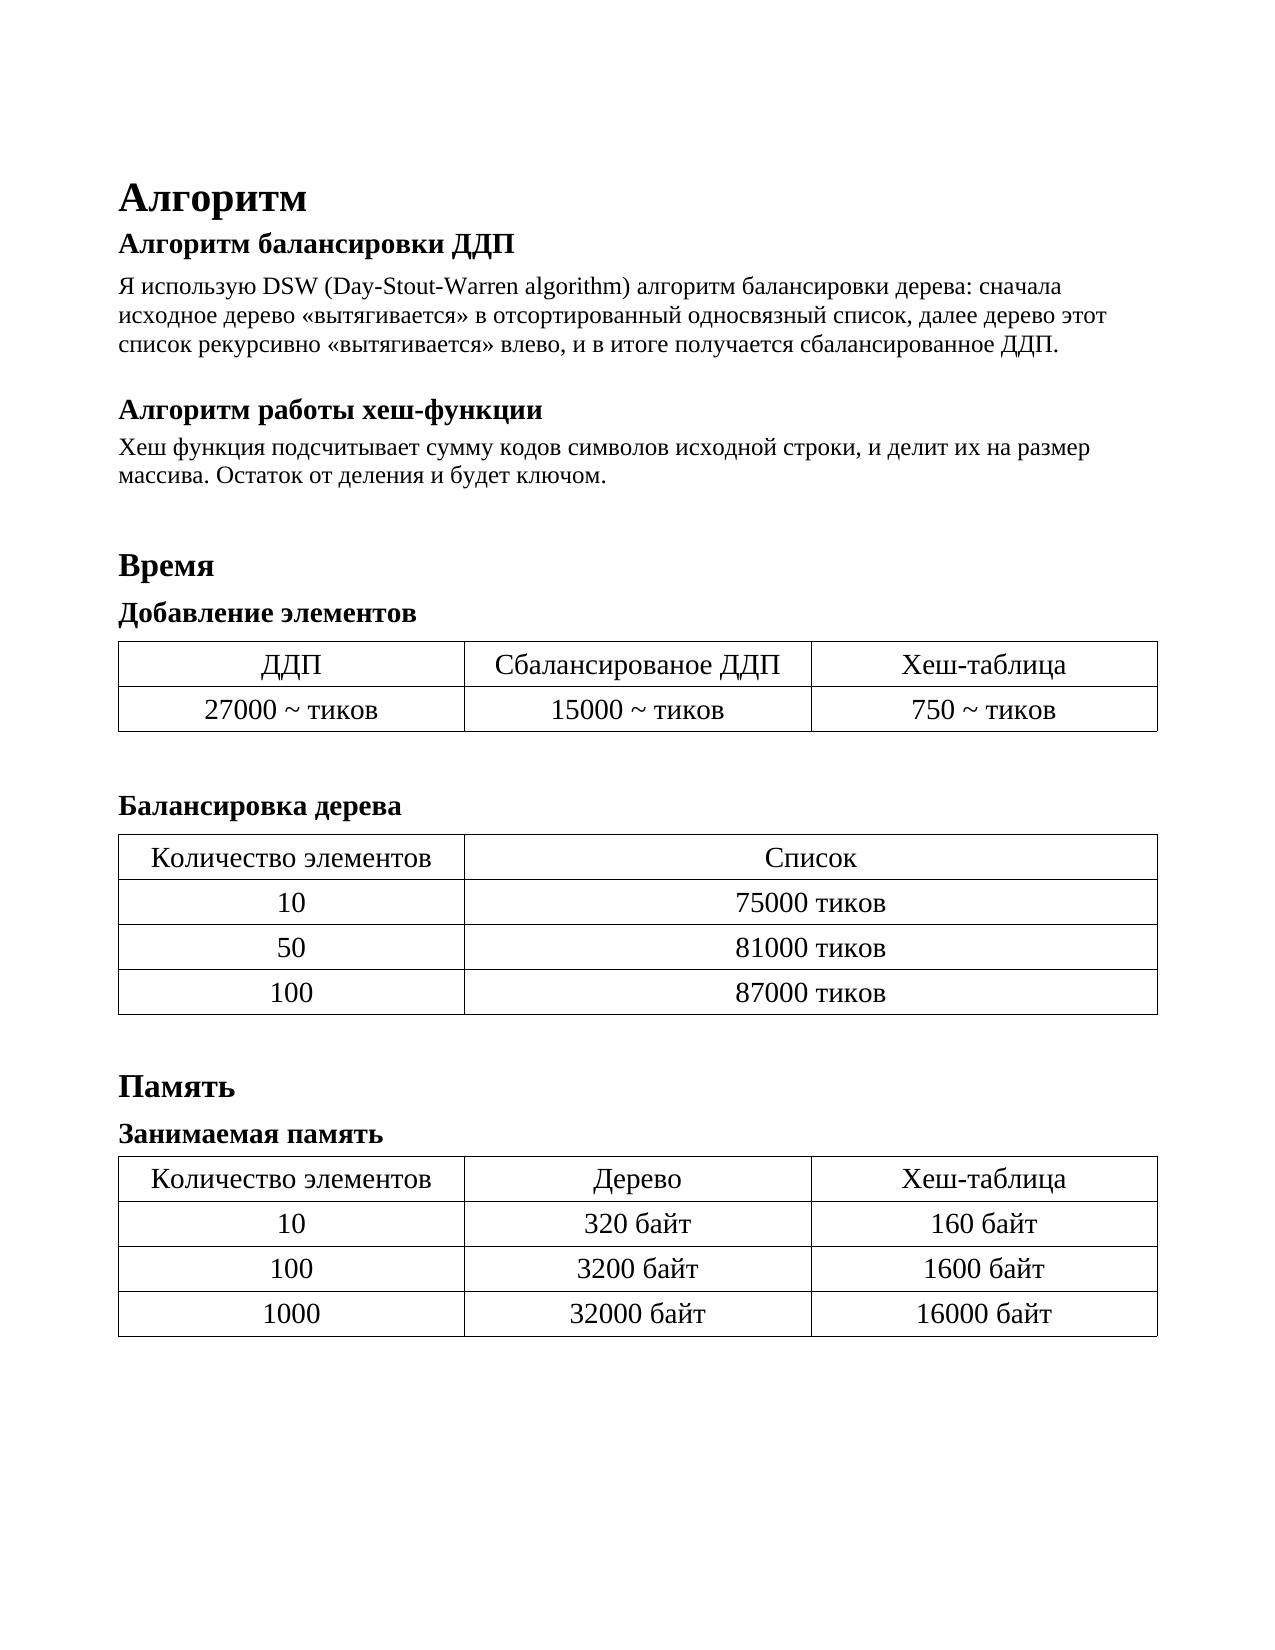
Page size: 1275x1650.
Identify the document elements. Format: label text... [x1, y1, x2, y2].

table_header Сбалансированое ДДП [465, 642, 811, 686]
table_cell 32000 байт [465, 1292, 811, 1336]
table_cell 3200 байт [465, 1247, 811, 1291]
table_cell 10 [119, 1202, 464, 1246]
table_header Список [465, 835, 1157, 879]
text Алгоритм балансировки ДДП [118, 226, 1157, 259]
text Время [118, 545, 1157, 584]
table_cell 50 [119, 925, 464, 969]
table_cell 1600 байт [812, 1247, 1157, 1291]
text Память [118, 1066, 1157, 1104]
table_cell 160 байт [812, 1202, 1157, 1246]
table_cell 750 ~ тиков [812, 687, 1157, 731]
text Я использую DSW (Day-Stout-Warren algorithm) алгоритм балансировки дерева: сначала исходное дерево «вытягивается» в отсортированный односвязный список, далее дерево этот список рекурсивно «вытягивается» влево, и в итоге получается сбалансированное ДДП. [118, 271, 1157, 357]
table_cell 81000 тиков [465, 925, 1157, 969]
table_cell 75000 тиков [465, 880, 1157, 924]
text Алгоритм работы хеш-функции [118, 392, 1157, 426]
text Добавление элементов [118, 596, 1157, 629]
text Занимаемая память [118, 1116, 1157, 1149]
text Балансировка дерева [118, 788, 1157, 822]
table_header Хеш-таблица [812, 642, 1157, 686]
table_header Дерево [465, 1157, 811, 1201]
table_header ДДП [119, 642, 464, 686]
table_cell 87000 тиков [465, 970, 1157, 1014]
table_cell 100 [119, 1247, 464, 1291]
table_cell 10 [119, 880, 464, 924]
text Хеш функция подсчитывает сумму кодов символов исходной строки, и делит их на размер массива. Остаток от деления и будет ключом. [118, 432, 1157, 489]
table_cell 15000 ~ тиков [465, 687, 811, 731]
table_header Количество элементов [119, 1157, 464, 1201]
text Алгоритм [118, 172, 1157, 220]
table_header Хеш-таблица [812, 1157, 1157, 1201]
table_cell 1000 [119, 1292, 464, 1336]
table_cell 16000 байт [812, 1292, 1157, 1336]
table_cell 27000 ~ тиков [119, 687, 464, 731]
table_header Количество элементов [119, 835, 464, 879]
table_cell 100 [119, 970, 464, 1014]
table_cell 320 байт [465, 1202, 811, 1246]
